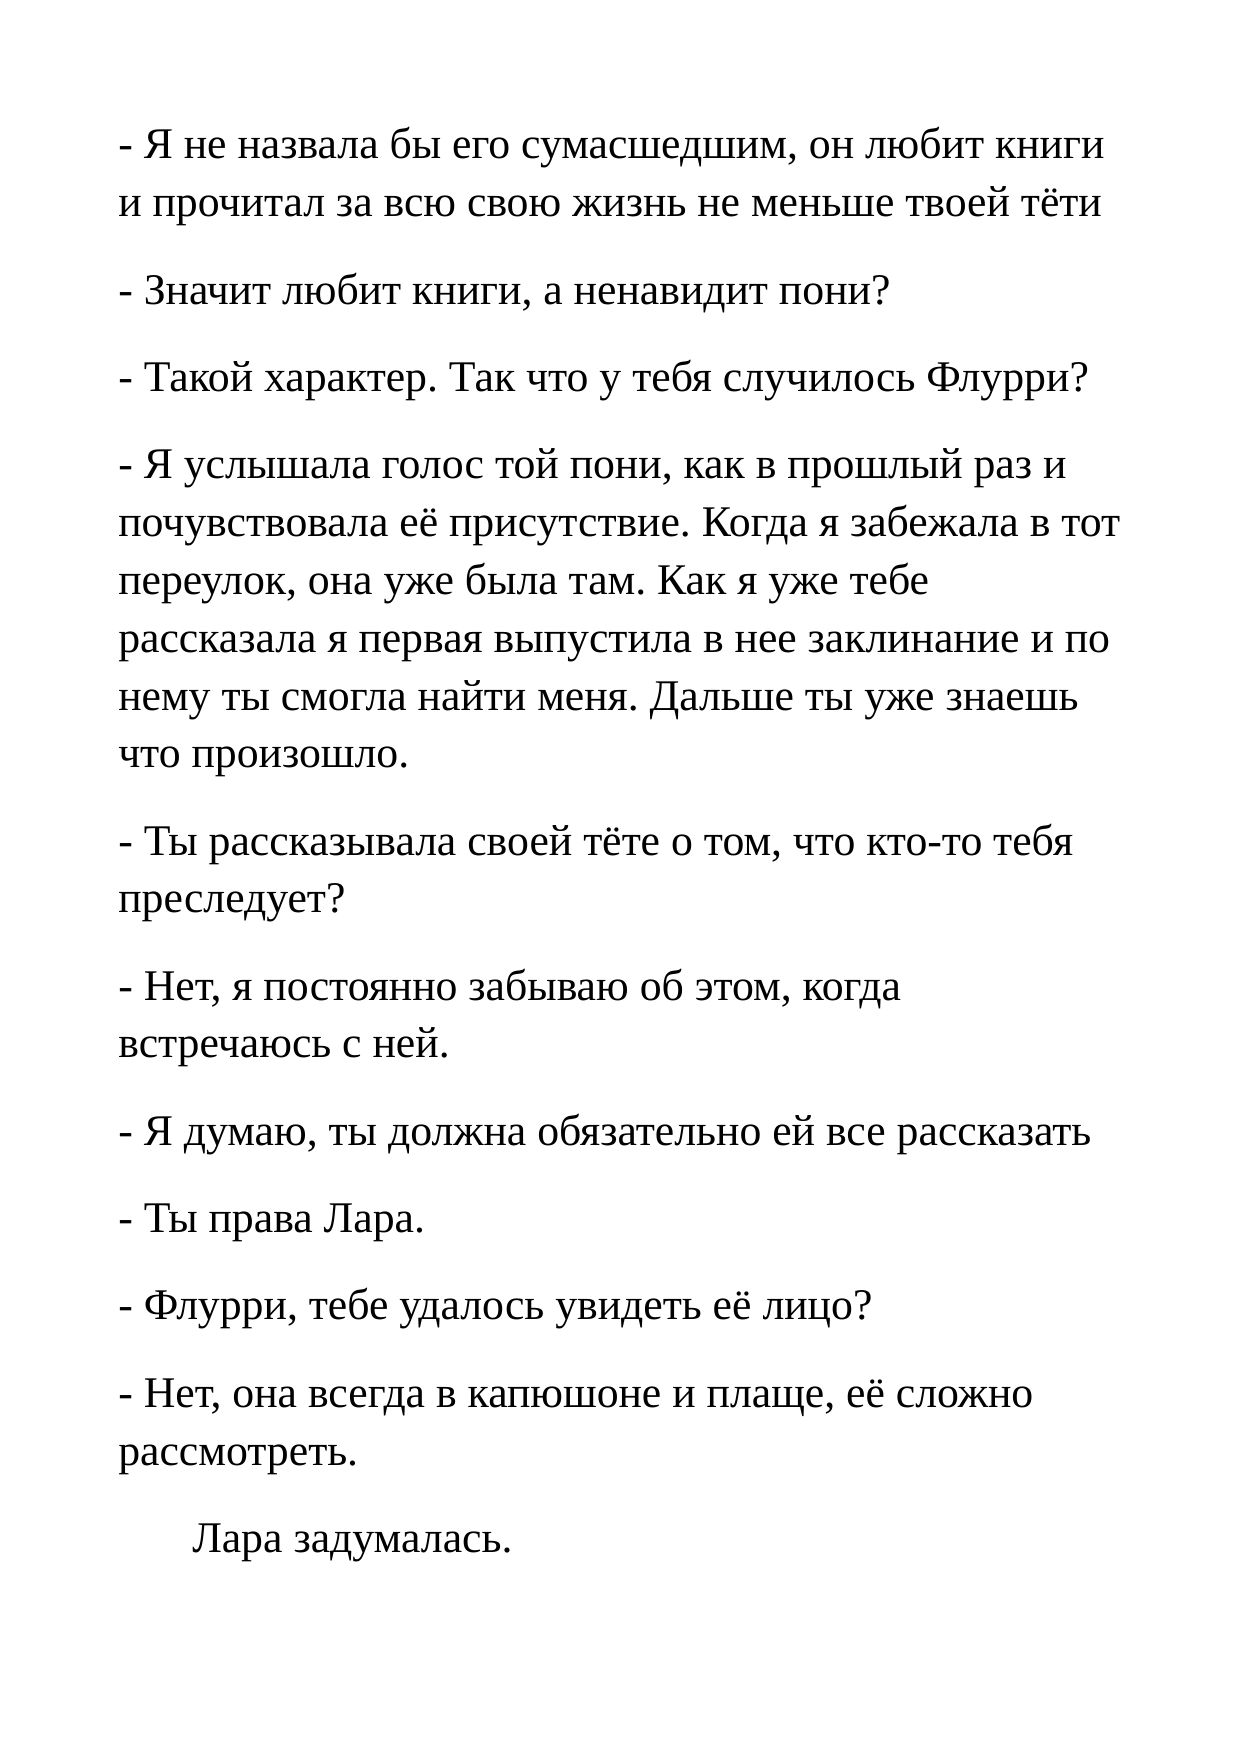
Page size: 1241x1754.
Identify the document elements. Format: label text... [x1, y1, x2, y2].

text - Я не назвала бы его сумасшедшим, он любит книги и прочитал за всю свою жизнь не меньше твоей тёти [118, 118, 1122, 226]
text - Ты права Лара. [118, 1192, 1122, 1242]
text - Нет, она всегда в капюшоне и плаще, её сложно рассмотреть. [118, 1366, 1122, 1474]
text - Нет, я постоянно забываю об этом, когда встречаюсь с ней. [118, 959, 1122, 1067]
text - Такой характер. Так что у тебя случилось Флурри? [118, 351, 1122, 401]
text - Флурри, тебе удалось увидеть её лицо? [118, 1279, 1122, 1329]
text - Ты рассказывала своей тёте о том, что кто-то тебя преследует? [118, 814, 1122, 922]
text - Я думаю, ты должна обязательно ей все рассказать [118, 1104, 1122, 1155]
text Лара задумалась. [118, 1511, 1122, 1562]
text - Значит любит книги, а ненавидит пони? [118, 263, 1122, 313]
text - Я услышала голос той пони, как в прошлый раз и почувствовала её присутствие. Когда я забежала в тот переулок, она уже была там. Как я уже тебе рассказала я первая выпустила в нее заклинание и по нему ты смогла найти меня. Дальше ты уже знаешь что произошло. [118, 438, 1122, 777]
